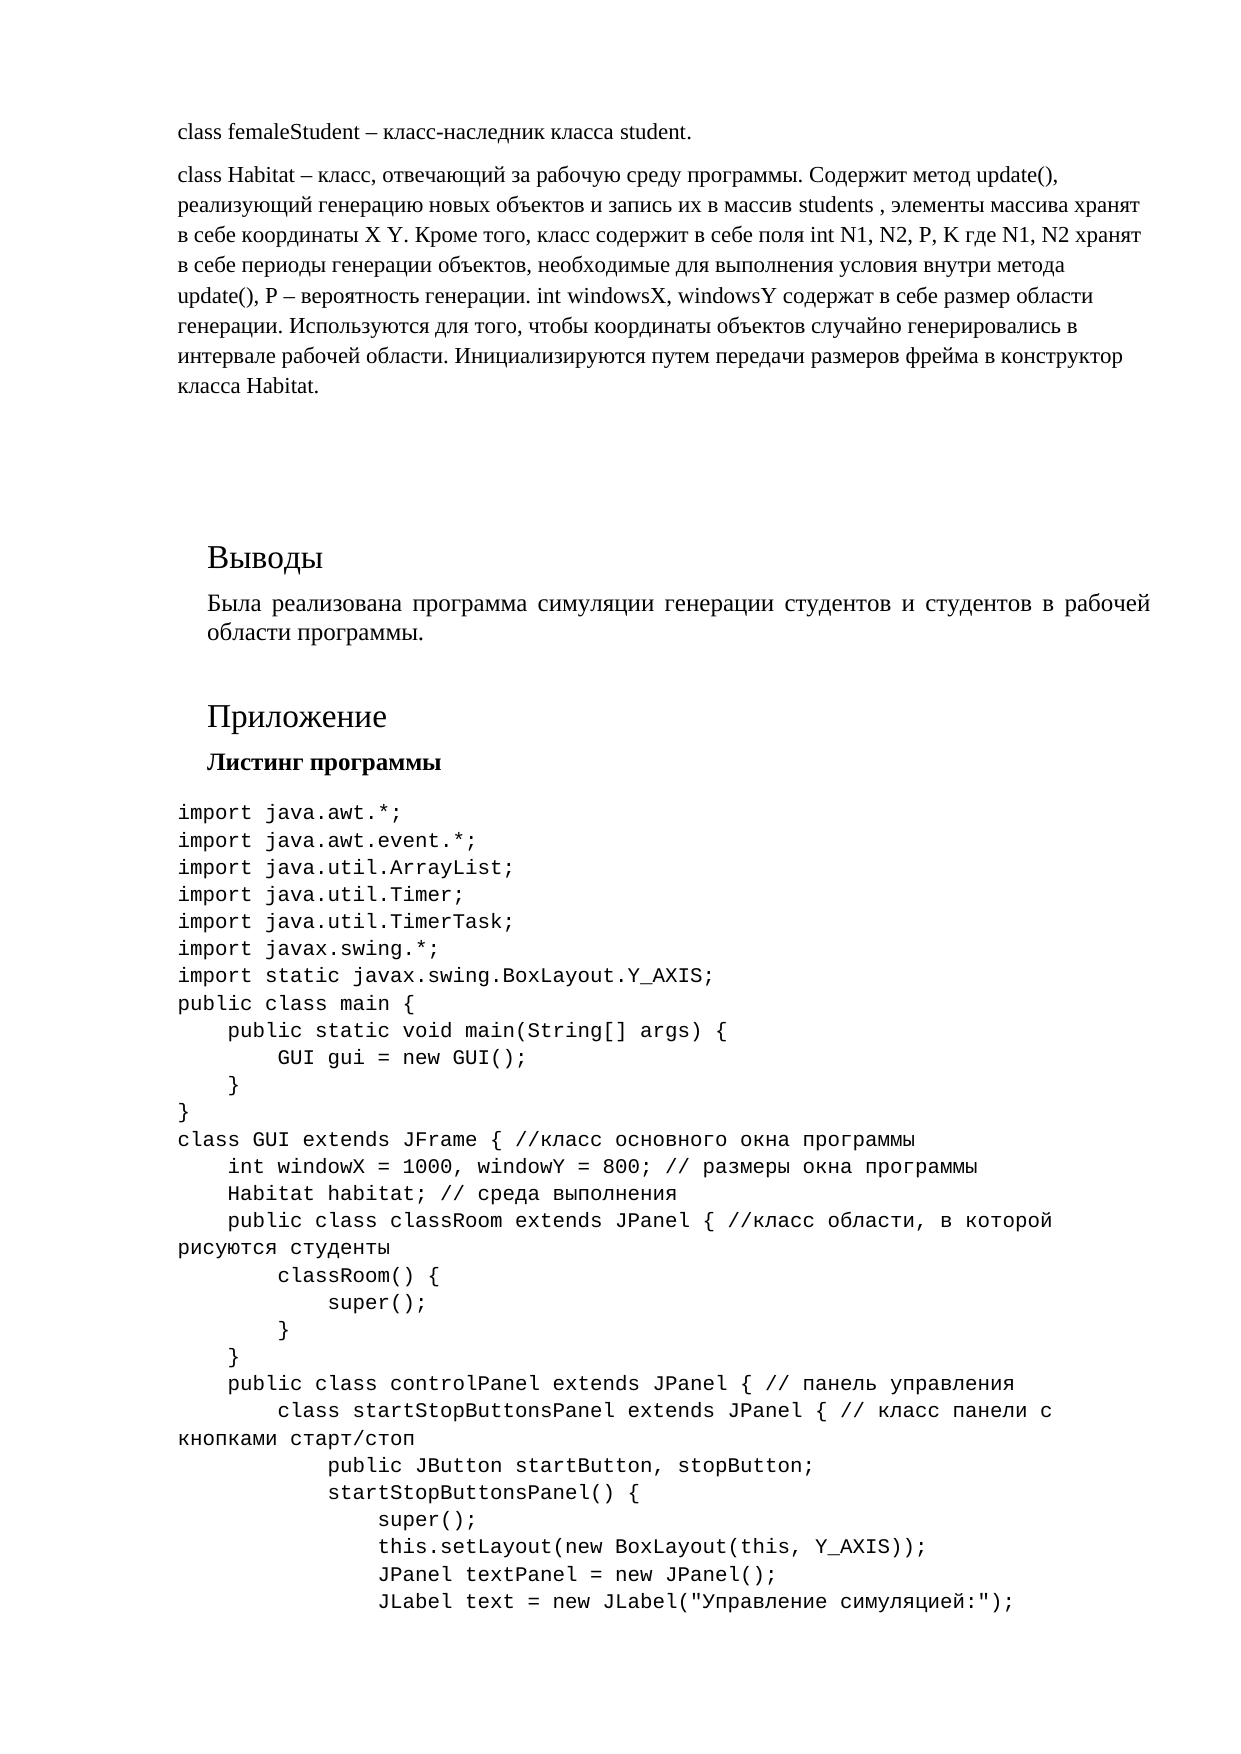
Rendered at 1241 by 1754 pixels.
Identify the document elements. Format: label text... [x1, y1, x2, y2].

text import javax.swing.*; [177, 938, 1152, 962]
text Выводы [207, 537, 1152, 576]
text JLabel text = new JLabel("Управление симуляцией:"); [177, 1591, 1152, 1614]
text import java.util.ArrayList; [177, 857, 1152, 880]
text int windowX = 1000, windowY = 800; // размеры окна программы [177, 1156, 1152, 1179]
text } [177, 1319, 1152, 1343]
text Приложение [207, 696, 1152, 735]
text super(); [177, 1509, 1152, 1533]
text Была реализована программа симуляции генерации студентов и студентов в рабочей области программы. [207, 588, 1152, 646]
text public JButton startButton, stopButton; [177, 1455, 1152, 1478]
text public class controlPanel extends JPanel { // панель управления [177, 1373, 1152, 1397]
text import java.util.Timer; [177, 884, 1152, 908]
text } [177, 1101, 1152, 1125]
text public class classRoom extends JPanel { //класс области, в которой рисуются студенты [177, 1210, 1152, 1261]
text Habitat habitat; // среда выполнения [177, 1183, 1152, 1207]
text import java.util.TimerTask; [177, 911, 1152, 935]
text class GUI extends JFrame { //класс основного окна программы [177, 1129, 1152, 1152]
text } [177, 1074, 1152, 1098]
text public static void main(String[] args) { [177, 1020, 1152, 1043]
text classRoom() { [177, 1264, 1152, 1288]
text class femaleStudent – класс-наследник класса student. [177, 118, 1152, 144]
text class startStopButtonsPanel extends JPanel { // класс панели с кнопками старт/стоп [177, 1401, 1152, 1451]
text import java.awt.event.*; [177, 829, 1152, 853]
text class Habitat – класс, отвечающий за рабочую среду программы. Содержит метод update(), реализующий генерацию новых объектов и запись их в массив students , элементы массива хранят в себе координаты X Y. Кроме того, класс содержит в себе поля int N1, N2, P, K где N1, N2 хранят в себе периоды генерации объектов, необходимые для выполнения условия внутри метода update(), P – вероятность генерации. int windowsX, windowsY содержат в себе размер области генерации. Используются для того, чтобы координаты объектов случайно генерировались в интервале рабочей области. Инициализируются путем передачи размеров фрейма в конструктор класса Habitat. [177, 161, 1152, 399]
text } [177, 1346, 1152, 1370]
text startStopButtonsPanel() { [177, 1482, 1152, 1506]
text public class main { [177, 993, 1152, 1016]
text this.setLayout(new BoxLayout(this, Y_AXIS)); [177, 1536, 1152, 1560]
text import static javax.swing.BoxLayout.Y_AXIS; [177, 966, 1152, 989]
text GUI gui = new GUI(); [177, 1047, 1152, 1071]
text import java.awt.*; [177, 802, 1152, 826]
text super(); [177, 1292, 1152, 1315]
text JPanel textPanel = new JPanel(); [177, 1564, 1152, 1587]
text Листинг программы [207, 747, 1152, 776]
